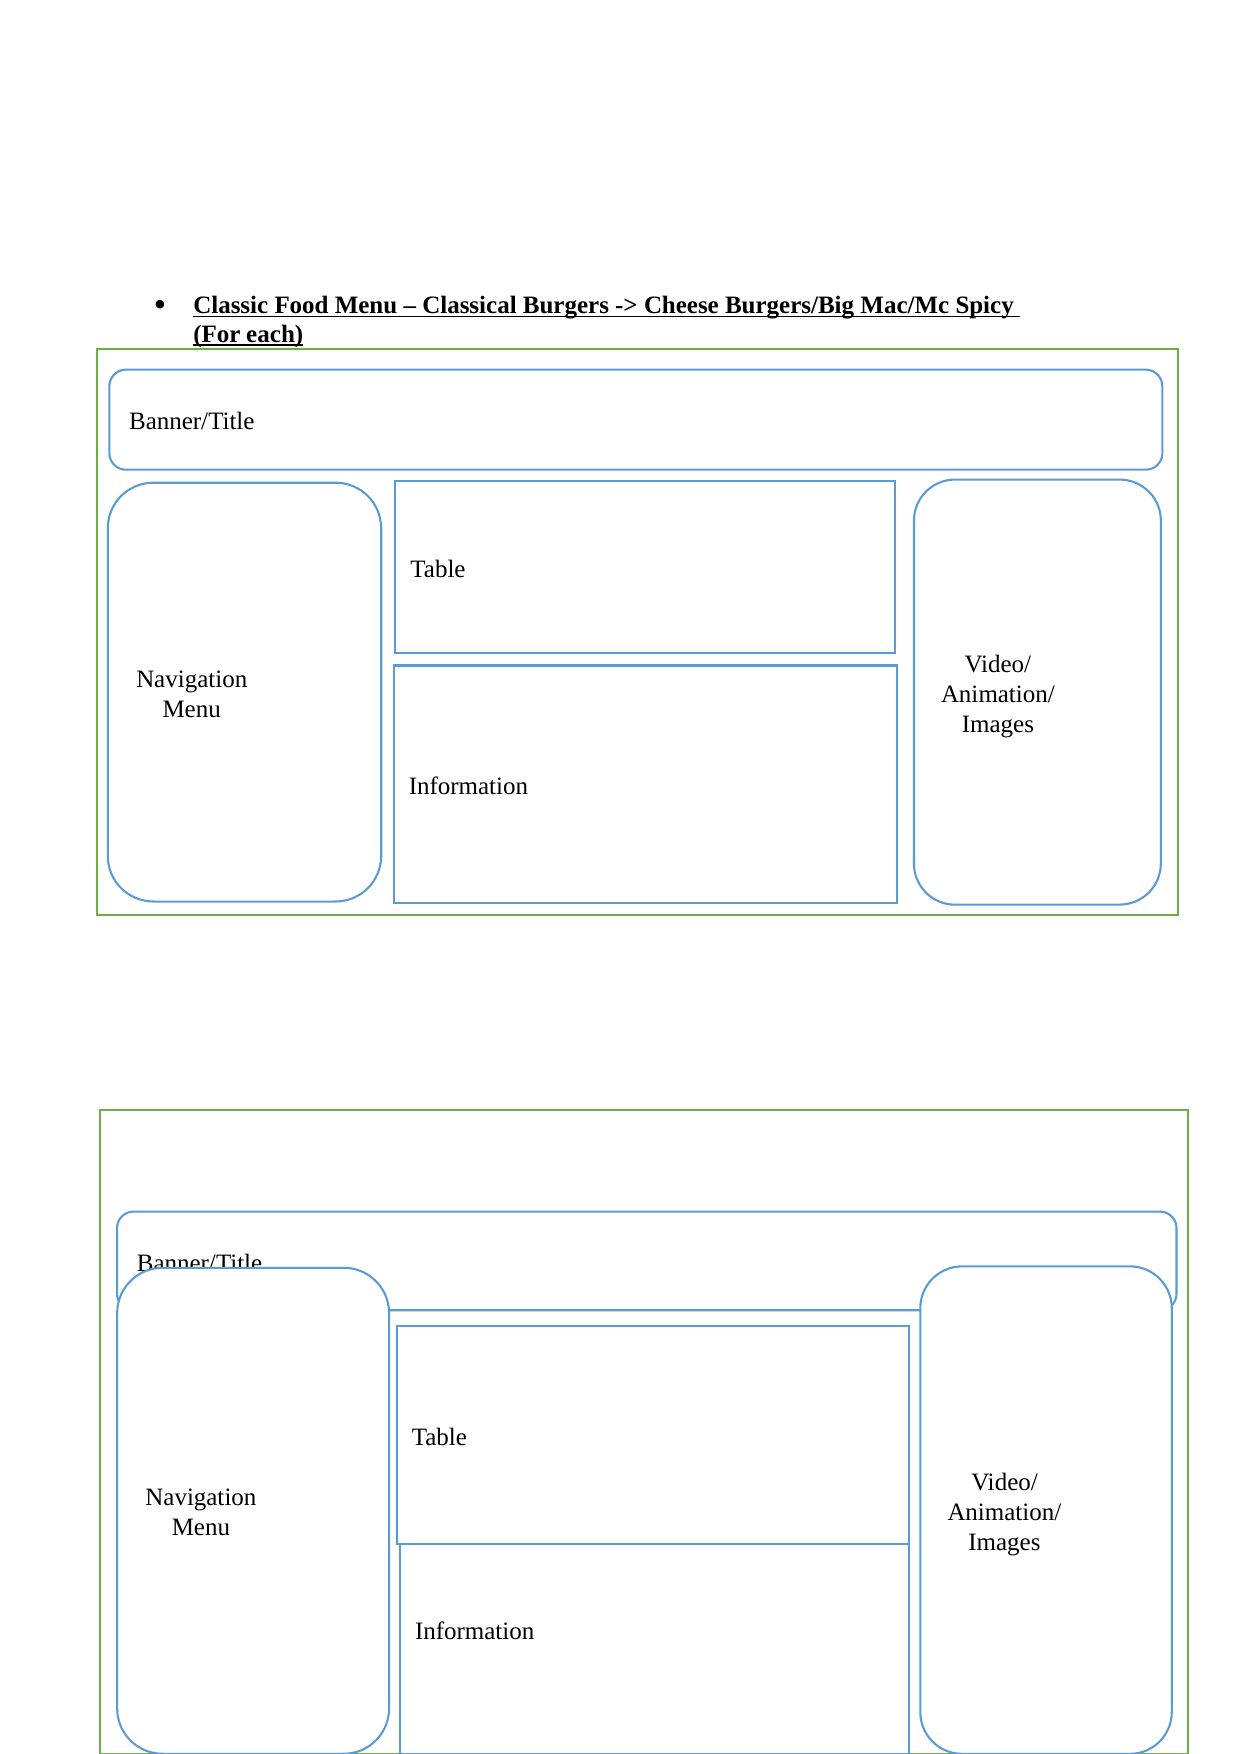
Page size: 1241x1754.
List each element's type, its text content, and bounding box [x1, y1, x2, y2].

text (For each) [193, 319, 1122, 348]
list Classic Food Menu – Classical Burgers -> Cheese Burgers/Big Mac/Mc Spicy [156, 291, 1122, 319]
